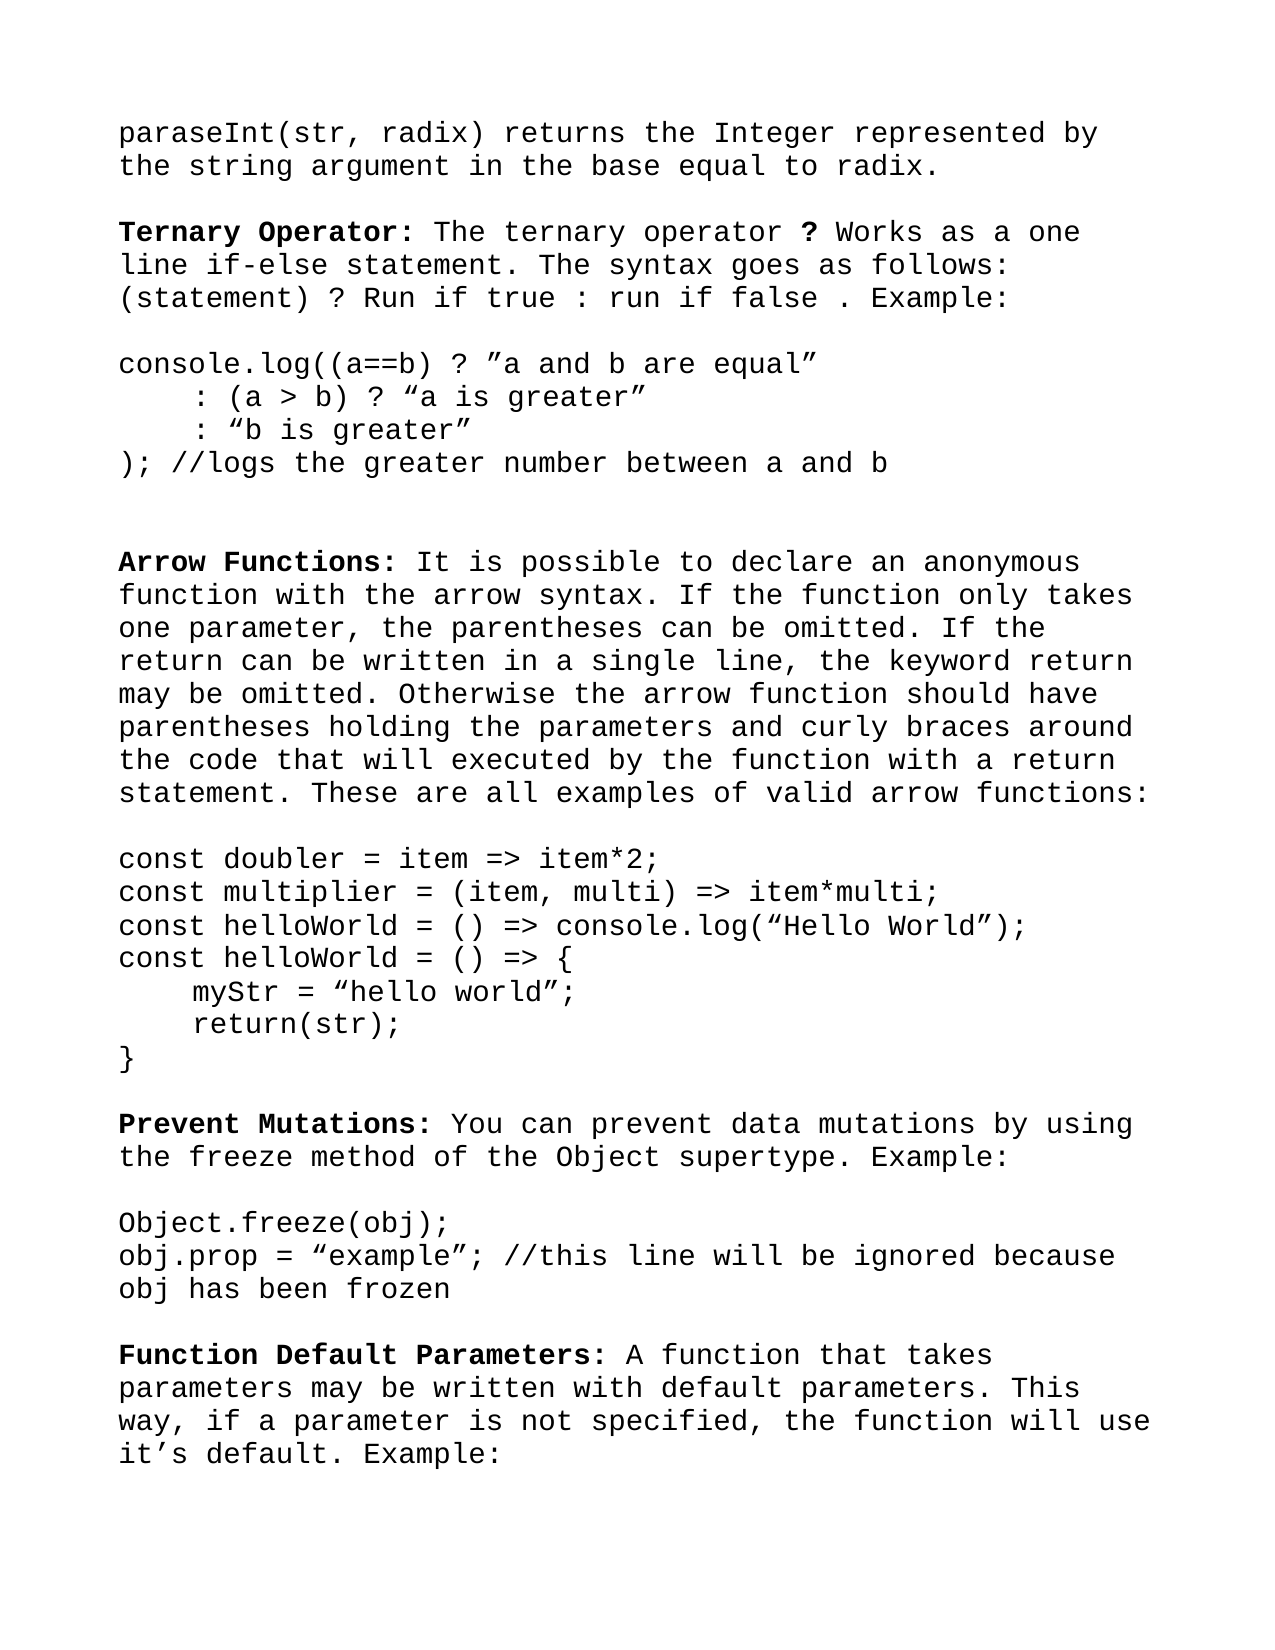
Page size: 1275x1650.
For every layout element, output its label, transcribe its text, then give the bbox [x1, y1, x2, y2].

text : (a > b) ? “a is greater” [118, 382, 1157, 415]
text const multiplier = (item, multi) => item*multi; [118, 878, 1157, 911]
text const helloWorld = () => console.log(“Hello World”); [118, 911, 1157, 944]
text return(str); [118, 1010, 1157, 1043]
text ); //logs the greater number between a and b [118, 448, 1157, 481]
text Function Default Parameters: A function that takes parameters may be written with default parameters. This way, if a parameter is not specified, the function will use it’s default. Example: [118, 1340, 1157, 1472]
text const helloWorld = () => { [118, 944, 1157, 977]
text obj.prop = “example”; //this line will be ignored because obj has been frozen [118, 1241, 1157, 1307]
text paraseInt(str, radix) returns the Integer represented by the string argument in the base equal to radix. [118, 118, 1157, 184]
text Prevent Mutations: You can prevent data mutations by using the freeze method of the Object supertype. Example: [118, 1109, 1157, 1175]
text Arrow Functions: It is possible to declare an anonymous function with the arrow syntax. If the function only takes one parameter, the parentheses can be omitted. If the return can be written in a single line, the keyword return may be omitted. Otherwise the arrow function should have parentheses holding the parameters and curly braces around the code that will executed by the function with a return statement. These are all examples of valid arrow functions: [118, 547, 1157, 812]
text Object.freeze(obj); [118, 1208, 1157, 1241]
text Ternary Operator: The ternary operator ? Works as a one line if-else statement. The syntax goes as follows: (statement) ? Run if true : run if false . Example: [118, 217, 1157, 316]
text myStr = “hello world”; [118, 977, 1157, 1010]
text console.log((a==b) ? ”a and b are equal” [118, 349, 1157, 382]
text } [118, 1043, 1157, 1076]
text const doubler = item => item*2; [118, 844, 1157, 878]
text : “b is greater” [118, 415, 1157, 448]
